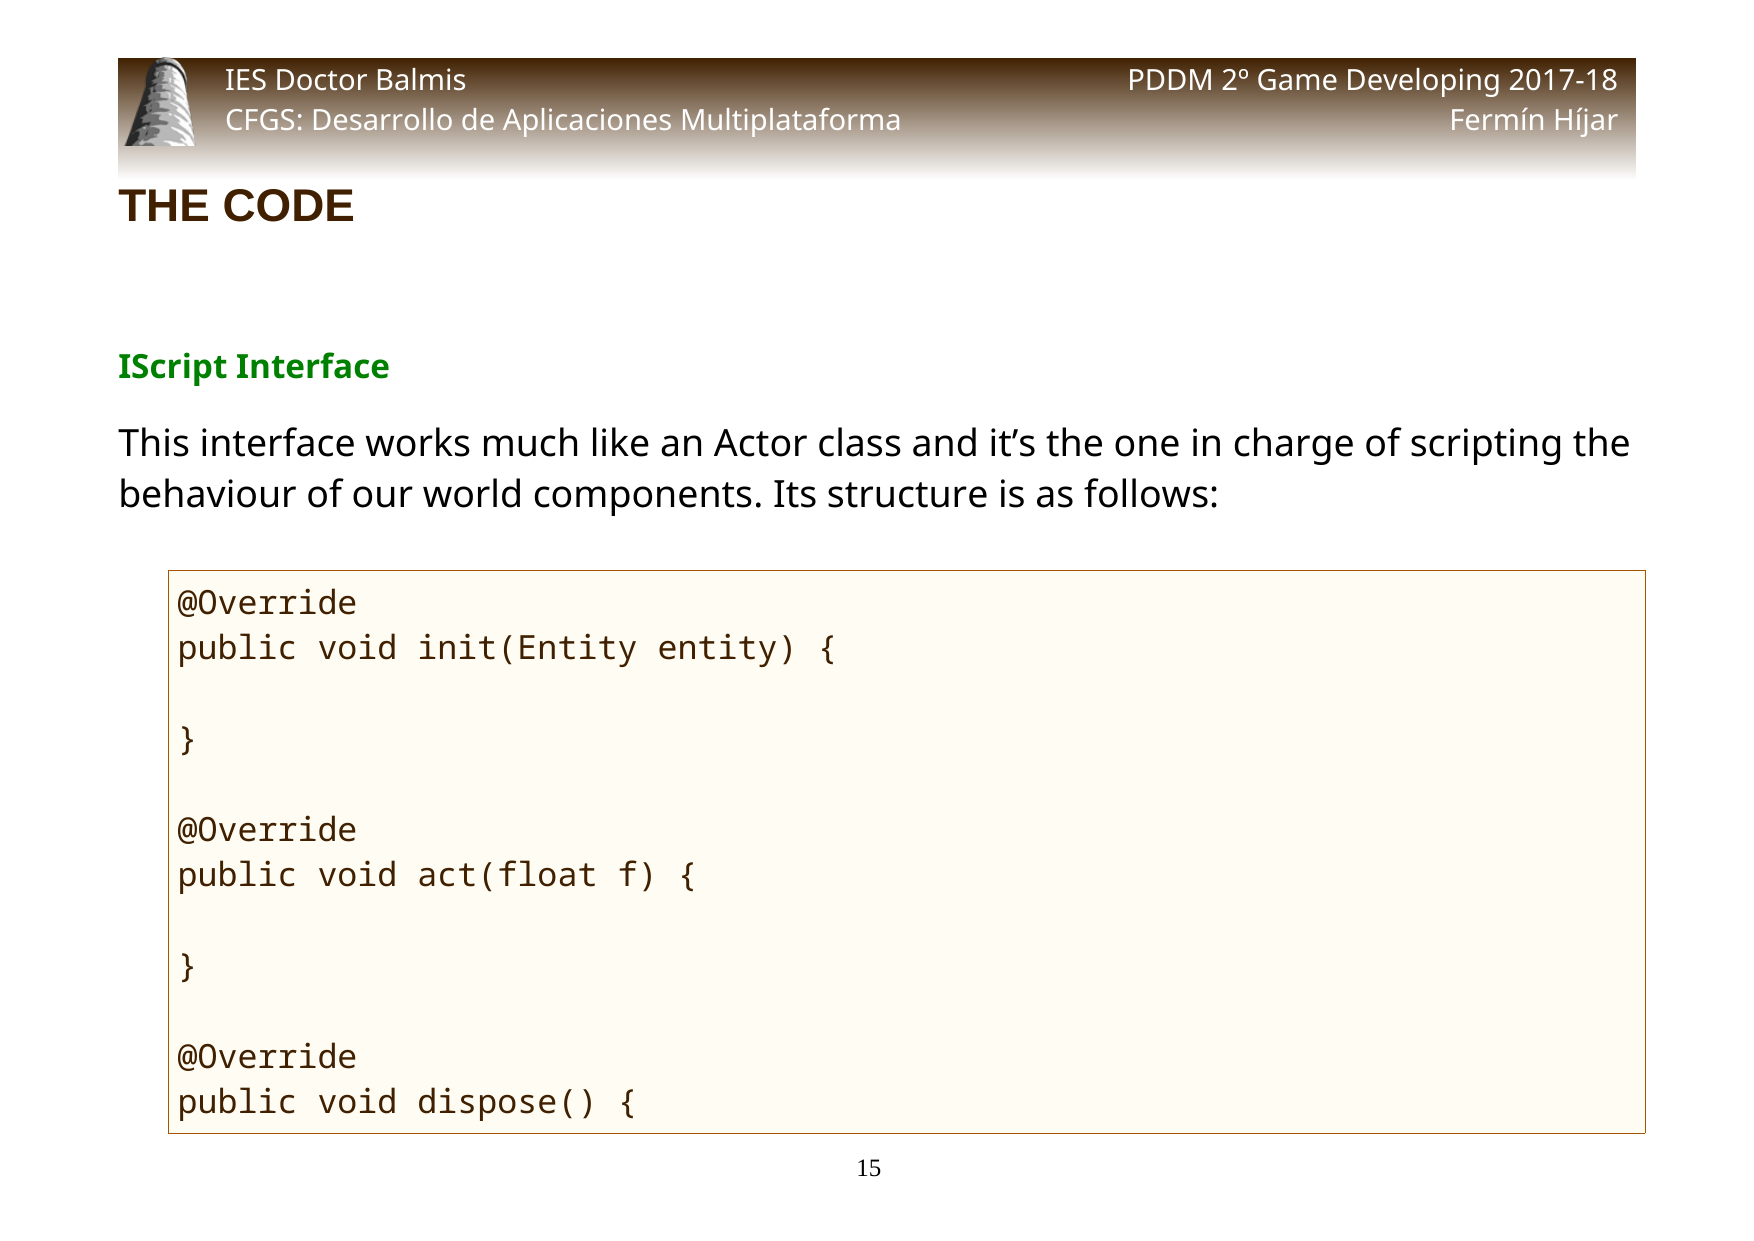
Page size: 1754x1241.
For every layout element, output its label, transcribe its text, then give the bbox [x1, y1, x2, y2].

picture [121, 57, 202, 146]
text } [169, 706, 1645, 751]
text @Override [169, 1024, 1645, 1069]
text public void dispose() { [169, 1069, 1645, 1133]
text @Override [169, 797, 1645, 842]
text @Override [169, 571, 1645, 615]
text } [169, 933, 1645, 978]
text public void act(float f) { [169, 842, 1645, 888]
subtitle THE CODE [118, 178, 1636, 231]
text This interface works much like an Actor class and it’s the one in charge of scripting the behaviour of our world components. Its structure is as follows: [118, 417, 1636, 519]
subtitle IScript Interface [118, 342, 1636, 388]
text public void init(Entity entity) { [169, 615, 1645, 661]
